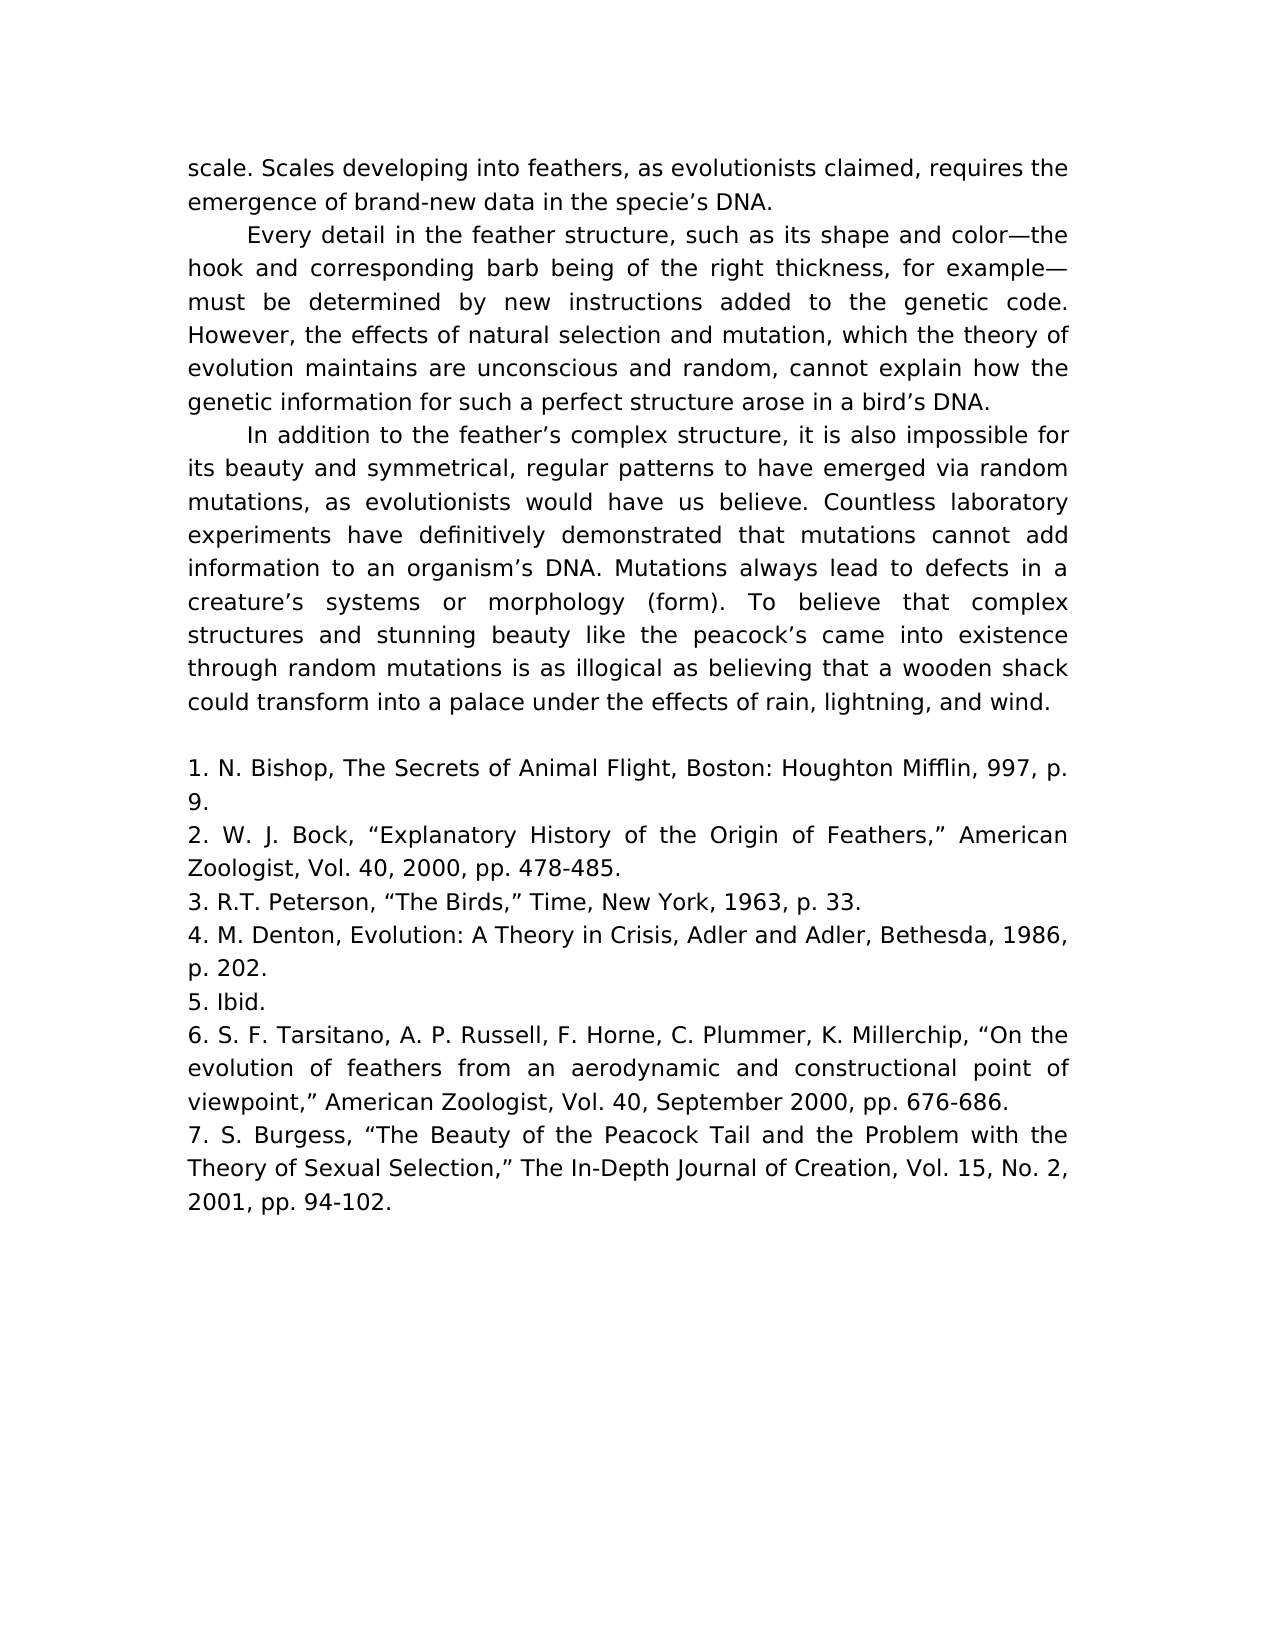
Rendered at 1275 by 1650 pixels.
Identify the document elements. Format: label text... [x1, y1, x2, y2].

text 7. S. Burgess, “The Beauty of the Peacock Tail and the Problem with the Theory of Sexual Selection,” The In-Depth Journal of Creation, Vol. 15, No. 2, 2001, pp. 94-102. [187, 1117, 1070, 1217]
text 6. S. F. Tarsitano, A. P. Russell, F. Horne, C. Plummer, K. Millerchip, “On the evolution of feathers from an aerodynamic and constructional point of viewpoint,” American Zoologist, Vol. 40, September 2000, pp. 676-686. [187, 1017, 1070, 1117]
text 2. W. J. Bock, “Explanatory History of the Origin of Feathers,” American Zoologist, Vol. 40, 2000, pp. 478-485. [187, 817, 1070, 883]
text Every detail in the feather structure, such as its shape and color—the hook and corresponding barb being of the right thickness, for example—must be determined by new instructions added to the genetic code. However, the effects of natural selection and mutation, which the theory of evolution maintains are unconscious and random, cannot explain how the genetic information for such a perfect structure arose in a bird’s DNA. [187, 217, 1070, 417]
text In addition to the feather’s complex structure, it is also impossible for its beauty and symmetrical, regular patterns to have emerged via random mutations, as evolutionists would have us believe. Countless laboratory experiments have definitively demonstrated that mutations cannot add information to an organism’s DNA. Mutations always lead to defects in a creature’s systems or morphology (form). To believe that complex structures and stunning beauty like the peacock’s came into existence through random mutations is as illogical as believing that a wooden shack could transform into a palace under the effects of rain, lightning, and wind. [187, 417, 1070, 717]
text scale. Scales developing into feathers, as evolutionists claimed, requires the emergence of brand-new data in the specie’s DNA. [187, 150, 1070, 217]
text 1. N. Bishop, The Secrets of Animal Flight, Boston: Houghton Mifflin, 997, p. 9. [187, 750, 1070, 817]
text 5. Ibid. [187, 983, 1070, 1017]
text 4. M. Denton, Evolution: A Theory in Crisis, Adler and Adler, Bethesda, 1986, p. 202. [187, 917, 1070, 983]
text 3. R.T. Peterson, “The Birds,” Time, New York, 1963, p. 33. [187, 883, 1070, 917]
